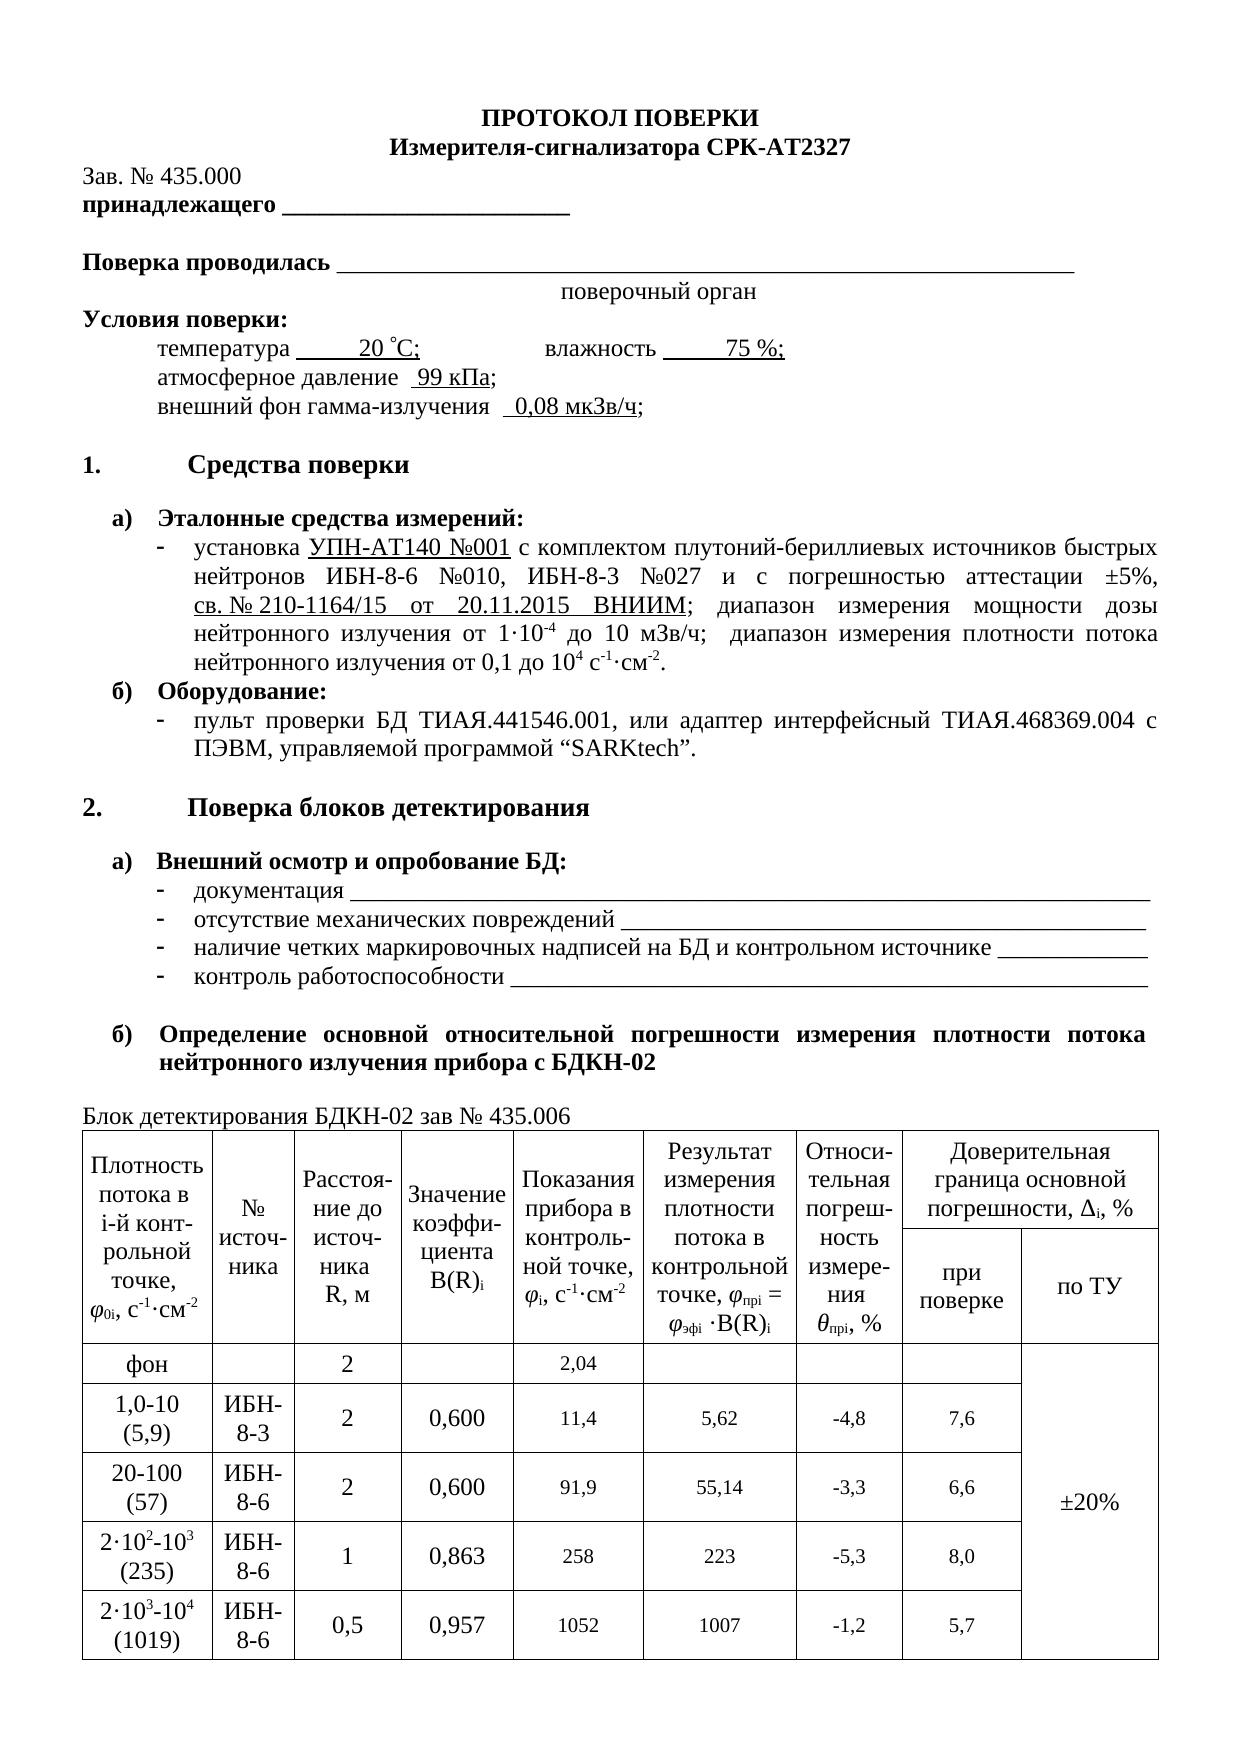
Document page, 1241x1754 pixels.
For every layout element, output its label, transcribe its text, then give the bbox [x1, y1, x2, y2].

text атмосферное давление 99 кПа; [82, 362, 1158, 391]
table_cell 6,6 [903, 1453, 1021, 1521]
table_header Показания прибора в контроль-ной точке, φi, с-1·см-2 [514, 1131, 643, 1343]
table_cell 0,957 [402, 1591, 513, 1659]
table_header Значение коэффи-циента B(R)i [402, 1131, 513, 1343]
table_cell 1007 [644, 1591, 796, 1659]
table_cell [213, 1344, 294, 1383]
text б) Оборудование: [112, 676, 1158, 705]
table_cell 2·103-104 (1019) [83, 1591, 212, 1659]
text внешний фон гамма-излучения 0,08 мкЗв/ч; [82, 391, 1158, 419]
text Условия поверки: [82, 304, 1158, 333]
text Поверка проводилась ___________________________________________________________ [82, 247, 1158, 276]
list установка УПН-АТ140 №001 с комплектом плутоний-бериллиевых источников быстрых нейтронов ИБН-8-6 №010, ИБН-8-3 №027 и с погрешностью аттестации ±5%, св. № 210-1164/15 от 20.11.2015 ВНИИМ; диапазон измерения мощности дозы нейтронного излучения от 1·10-4 до 10 мЗв/ч; диапазон измерения плотности потока нейтронного излучения от 0,1 до 104 с-1·см-2. [156, 532, 1158, 676]
table_header № источ-ника [213, 1131, 294, 1343]
table_header Результат измерения плотности потока в контрольной точке, φпрi = φэфi ·B(R)i [644, 1131, 796, 1343]
table_cell при поверке [903, 1229, 1021, 1343]
table_cell 91,9 [514, 1453, 643, 1521]
table_header Относи-тельная погреш-ность измере-ния θпрi, % [797, 1131, 902, 1343]
table_cell ИБН-8-6 [213, 1522, 294, 1590]
table_cell 1,0-10 (5,9) [83, 1384, 212, 1452]
text а) Внешний осмотр и опробование БД: [112, 846, 1158, 875]
subtitle 1. Средства поверки [82, 448, 1158, 479]
table_cell 0,5 [295, 1591, 401, 1659]
list документация ________________________________________________________________ [156, 875, 1158, 904]
table_cell фон [83, 1344, 212, 1383]
text ПРОТОКОЛ ПОВЕРКИ [82, 103, 1158, 132]
table_cell -5,3 [797, 1522, 902, 1590]
table_cell 5,62 [644, 1384, 796, 1452]
table_cell [644, 1344, 796, 1383]
table_cell 8,0 [903, 1522, 1021, 1590]
text Зав. № 435.000 [82, 161, 1158, 189]
table_cell 0,863 [402, 1522, 513, 1590]
table_cell ИБН-8-3 [213, 1384, 294, 1452]
table_cell 2 [295, 1344, 401, 1383]
table_cell [402, 1344, 513, 1383]
text температура 20 С; влажность 75 %; [82, 333, 1158, 362]
table_cell по ТУ [1022, 1229, 1158, 1343]
list контроль работоспособности ___________________________________________________ [156, 961, 1158, 990]
text а) Эталонные средства измерений: [82, 503, 1158, 532]
table_cell 2·102-103 (235) [83, 1522, 212, 1590]
table_cell 2 [295, 1384, 401, 1452]
table_cell [903, 1344, 1021, 1383]
table_cell ИБН-8-6 [213, 1591, 294, 1659]
table_cell 55,14 [644, 1453, 796, 1521]
text поверочный орган [82, 276, 1146, 304]
table_cell 5,7 [903, 1591, 1021, 1659]
table_cell -3,3 [797, 1453, 902, 1521]
table_cell -4,8 [797, 1384, 902, 1452]
text Измерителя-сигнализатора СРК-АТ2327 [82, 132, 1158, 161]
subtitle 2. Поверка блоков детектирования [82, 791, 1158, 822]
text Блок детектирования БДКН-02 зав № 435.006 [82, 1101, 1158, 1130]
table_cell ИБН-8-6 [213, 1453, 294, 1521]
table_cell [797, 1344, 902, 1383]
list наличие четких маркировочных надписей на БД и контрольном источнике ____________ [156, 932, 1158, 961]
table_cell 0,600 [402, 1384, 513, 1452]
text принадлежащего _______________________ [82, 189, 1158, 218]
text б) Определение основной относительной погрешности измерения плотности потока нейтронного излучения прибора с БДКН-02 [112, 1019, 1146, 1076]
table_header Расстоя-ние до источ-ника R, м [295, 1131, 401, 1343]
table_cell 1052 [514, 1591, 643, 1659]
table_cell 0,600 [402, 1453, 513, 1521]
table_cell 11,4 [514, 1384, 643, 1452]
table_cell 7,6 [903, 1384, 1021, 1452]
list пульт проверки БД ТИАЯ.441546.001, или адаптер интерфейсный ТИАЯ.468369.004 с ПЭВМ, управляемой программой “SARKtech”. [156, 705, 1158, 762]
table_cell 20-100 (57) [83, 1453, 212, 1521]
table_header Доверительная граница основной погрешности, Δi, % [903, 1131, 1158, 1228]
list отсутствие механических повреждений __________________________________________ [156, 904, 1158, 932]
table_cell 258 [514, 1522, 643, 1590]
table_cell 2,04 [514, 1344, 643, 1383]
table_cell -1,2 [797, 1591, 902, 1659]
table_cell 223 [644, 1522, 796, 1590]
table_cell 2 [295, 1453, 401, 1521]
table_header Плотность потока в i-й конт-рольной точке, φ0i, с-1·см-2 [83, 1131, 212, 1343]
table_cell 1 [295, 1522, 401, 1590]
table_cell ±20% [1022, 1344, 1158, 1659]
